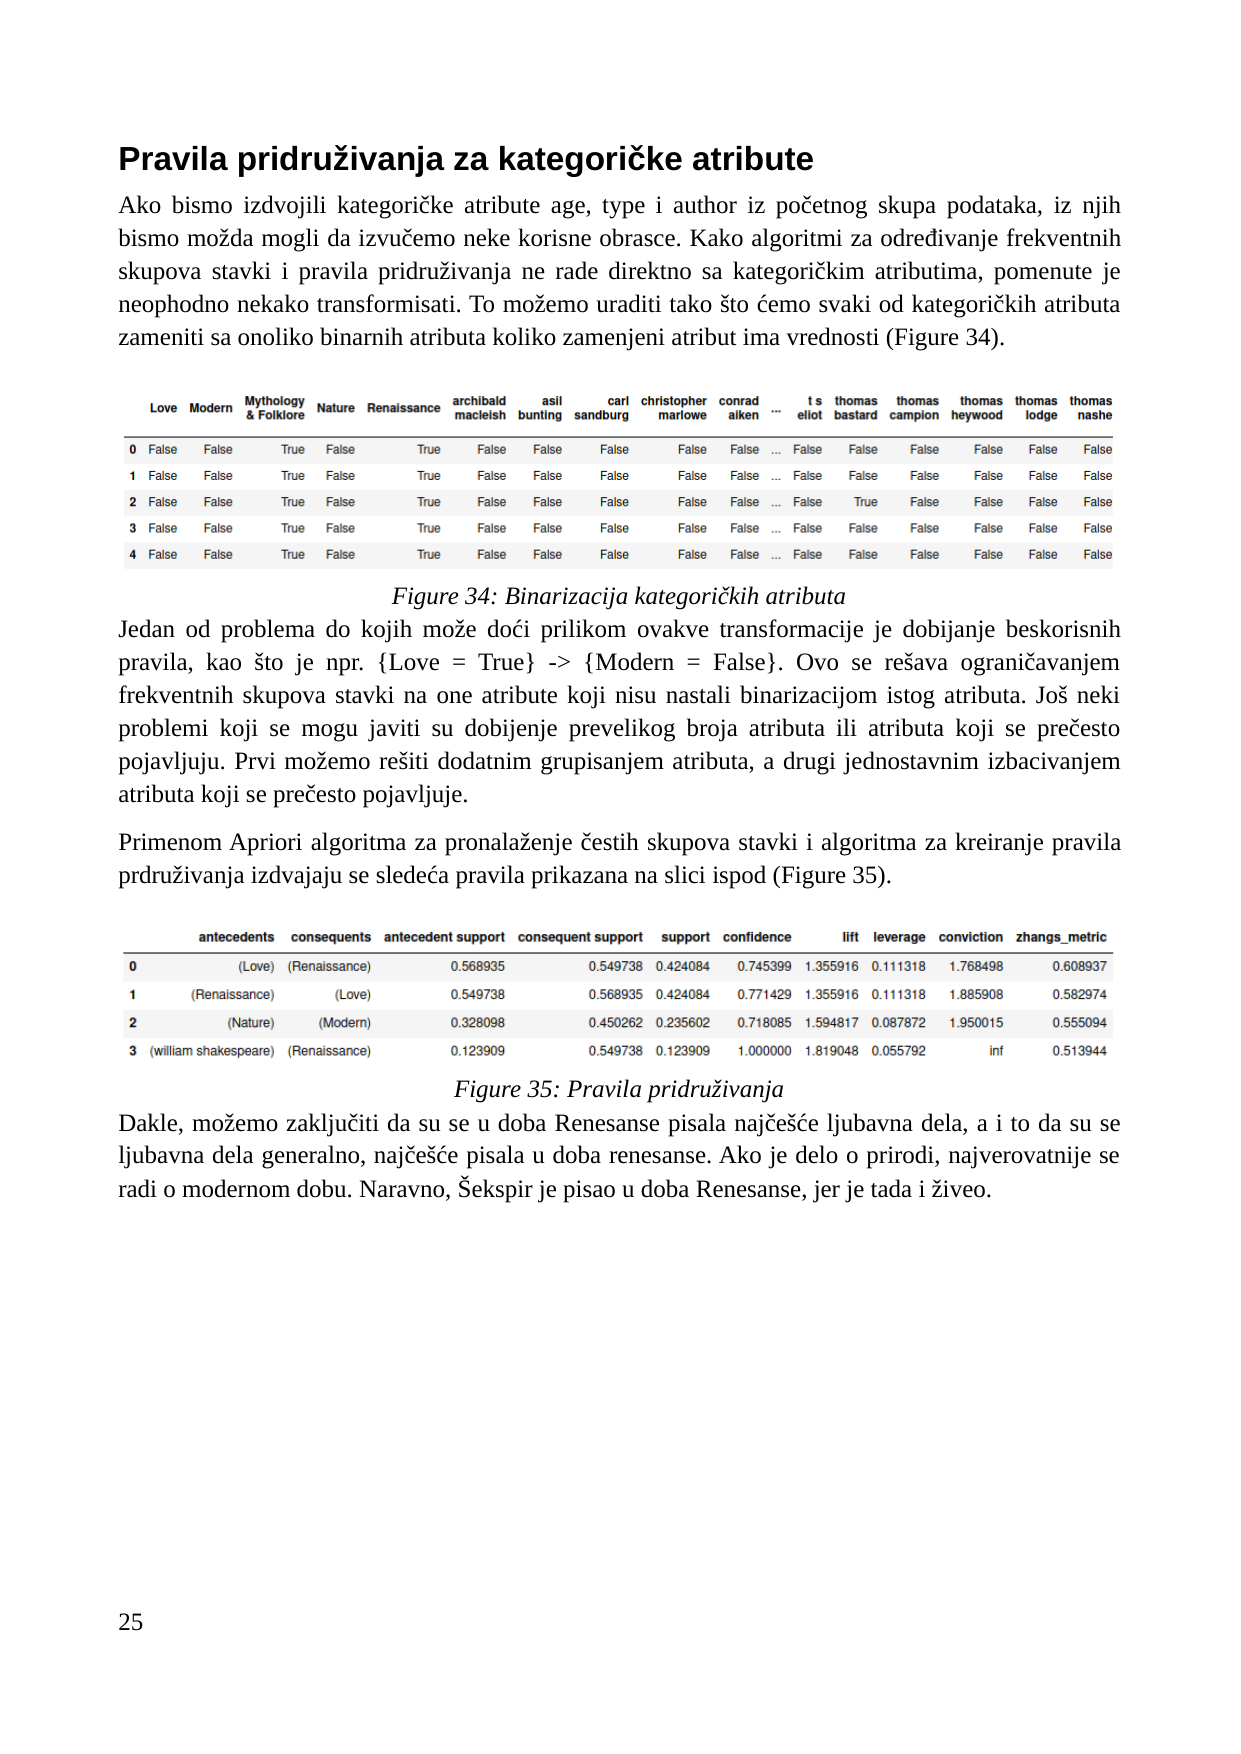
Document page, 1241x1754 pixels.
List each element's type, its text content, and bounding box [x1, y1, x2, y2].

text Dakle, možemo zaključiti da su se u doba Renesanse pisala najčešće ljubavna dela, a i to da su se ljubavna dela generalno, najčešće pisala u doba renesanse. Ako je delo o prirodi, najverovatnije se radi o modernom dobu. Naravno, Šekspir je pisao u doba Renesanse, jer je tada i živeo. [118, 1103, 1122, 1202]
picture [118, 920, 1123, 1075]
text Figure 34: Binarizacija kategoričkih atributa [118, 582, 1122, 610]
text Jedan od problema do kojih može doći prilikom ovakve transformacije je dobijanje beskorisnih pravila, kao što je npr. {Love = True} -> {Modern = False}. Ovo se rešava ograničavanjem frekventnih skupova stavki na one atribute koji nisu nastali binarizacijom istog atributa. Još neki problemi koji se mogu javiti su dobijenje prevelikog broja atributa ili atributa koji se prečesto pojavljuju. Prvi možemo rešiti dodatnim grupisanjem atributa, a drugi jednostavnim izbacivanjem atributa koji se prečesto pojavljuje. [118, 610, 1122, 808]
text Ako bismo izdvojili kategoričke atribute age, type i author iz početnog skupa podataka, iz njih bismo možda mogli da izvučemo neke korisne obrasce. Kako algoritmi za određivanje frekventnih skupova stavki i pravila pridruživanja ne rade direktno sa kategoričkim atributima, pomenute je neophodno nekako transformisati. To možemo uraditi tako što ćemo svaki od kategoričkih atributa zameniti sa onoliko binarnih atributa koliko zamenjeni atribut ima vrednosti (Figure 34). [118, 190, 1122, 351]
picture [118, 382, 1123, 582]
text Primenom Apriori algoritma za pronalaženje čestih skupova stavki i algoritma za kreiranje pravila prdruživanja izdvajaju se sledeća pravila prikazana na slici ispod (Figure 35). [118, 827, 1122, 889]
text [118, 908, 1122, 920]
text Figure 35: Pravila pridruživanja [118, 1075, 1122, 1103]
subtitle Pravila pridruživanja za kategoričke atribute [118, 139, 1122, 177]
text [118, 369, 1122, 382]
